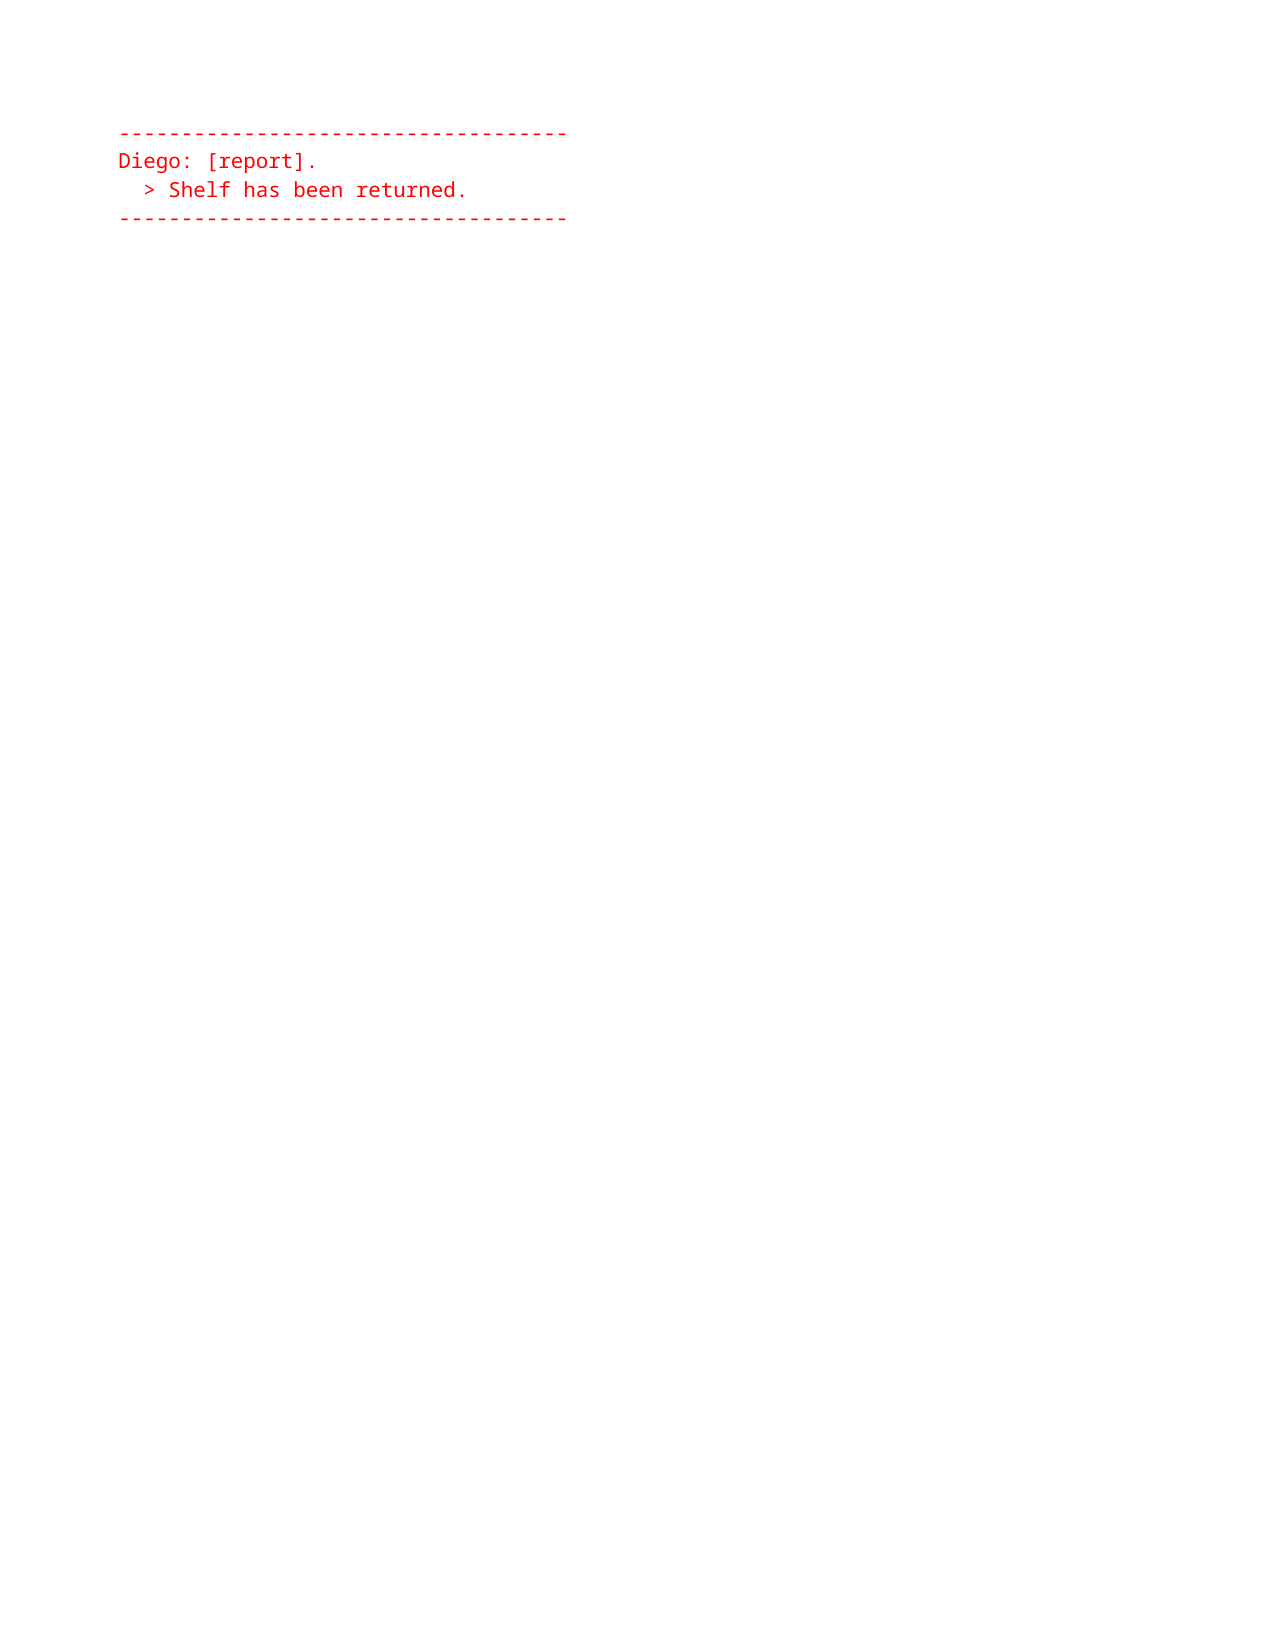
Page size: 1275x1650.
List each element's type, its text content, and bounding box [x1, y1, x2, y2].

text > Shelf has been returned. [118, 175, 1157, 203]
text ------------------------------------ [118, 203, 1157, 232]
text ------------------------------------ [118, 118, 1157, 147]
text Diego: [report]. [118, 147, 1157, 175]
